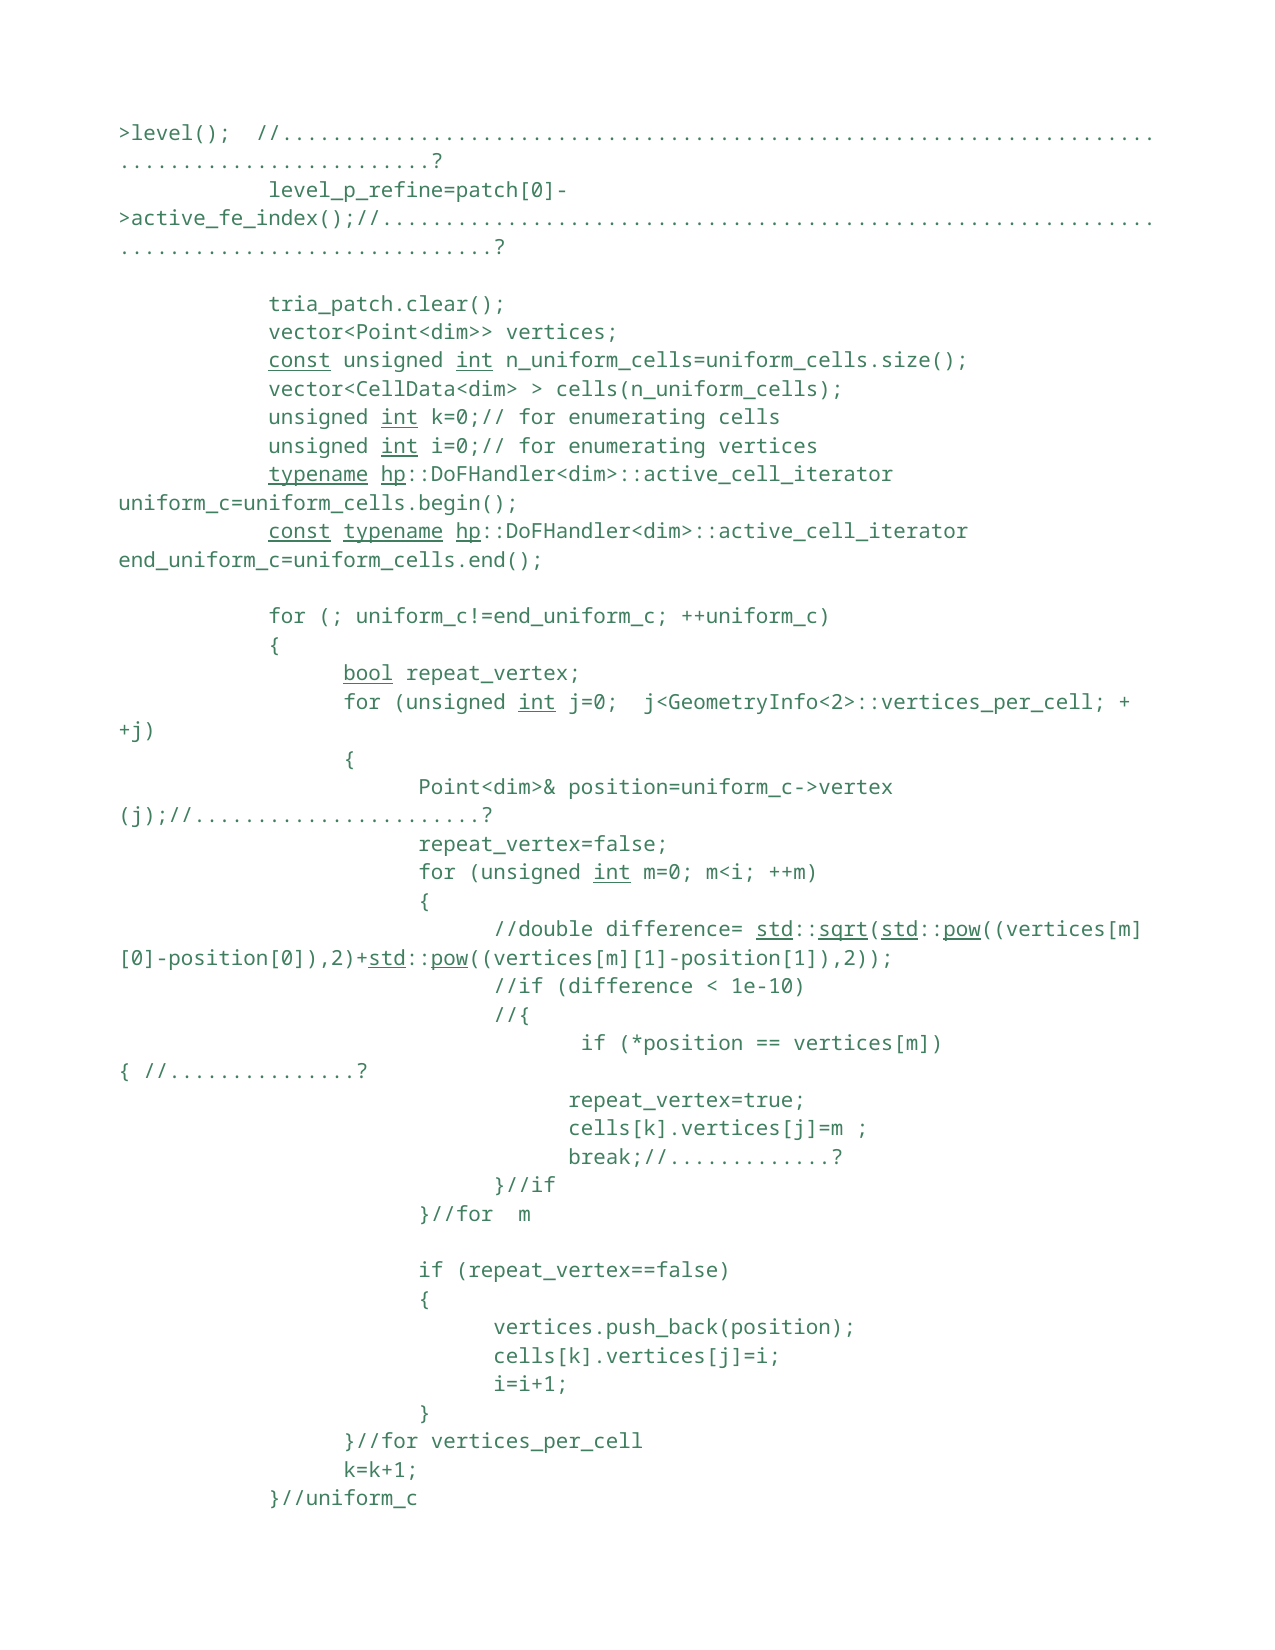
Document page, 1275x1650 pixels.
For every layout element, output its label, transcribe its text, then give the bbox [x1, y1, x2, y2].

text tria_patch.clear(); [118, 289, 1157, 317]
text if (*position == vertices[m]){ //...............? [118, 1028, 1157, 1085]
text { [118, 886, 1157, 914]
text break;//.............? [118, 1142, 1157, 1170]
text level_p_refine=patch[0]->active_fe_index();//............................................................................................? [118, 175, 1157, 260]
text //{ [118, 1000, 1157, 1028]
text const unsigned int n_uniform_cells=uniform_cells.size(); [118, 346, 1157, 374]
text const typename hp::DoFHandler<dim>::active_cell_iterator end_uniform_c=uniform_cells.end(); [118, 516, 1157, 573]
text //if (difference < 1e-10) [118, 971, 1157, 1000]
text cells[k].vertices[j]=i; [118, 1341, 1157, 1369]
text >level(); //...............................................................................................? [118, 118, 1157, 175]
text //double difference= std::sqrt(std::pow((vertices[m][0]-position[0]),2)+std::pow((vertices[m][1]-position[1]),2)); [118, 914, 1157, 971]
text unsigned int k=0;// for enumerating cells [118, 402, 1157, 431]
text for (unsigned int m=0; m<i; ++m) [118, 857, 1157, 886]
text } [118, 1398, 1157, 1426]
text cells[k].vertices[j]=m ; [118, 1113, 1157, 1142]
text repeat_vertex=true; [118, 1085, 1157, 1113]
text repeat_vertex=false; [118, 829, 1157, 857]
text }//for m [118, 1199, 1157, 1227]
text i=i+1; [118, 1369, 1157, 1398]
text { [118, 1284, 1157, 1312]
text }//uniform_c [118, 1483, 1157, 1512]
text }//if [118, 1170, 1157, 1199]
text unsigned int i=0;// for enumerating vertices [118, 431, 1157, 459]
text vector<CellData<dim> > cells(n_uniform_cells); [118, 374, 1157, 402]
text Point<dim>& position=uniform_c->vertex (j);//.......................? [118, 772, 1157, 829]
text { [118, 744, 1157, 772]
text if (repeat_vertex==false) [118, 1256, 1157, 1284]
text vertices.push_back(position); [118, 1312, 1157, 1341]
text { [118, 630, 1157, 658]
text for (; uniform_c!=end_uniform_c; ++uniform_c) [118, 602, 1157, 630]
text for (unsigned int j=0; j<GeometryInfo<2>::vertices_per_cell; ++j) [118, 687, 1157, 744]
text vector<Point<dim>> vertices; [118, 317, 1157, 346]
text bool repeat_vertex; [118, 658, 1157, 687]
text typename hp::DoFHandler<dim>::active_cell_iterator uniform_c=uniform_cells.begin(); [118, 459, 1157, 516]
text k=k+1; [118, 1455, 1157, 1483]
text }//for vertices_per_cell [118, 1426, 1157, 1455]
